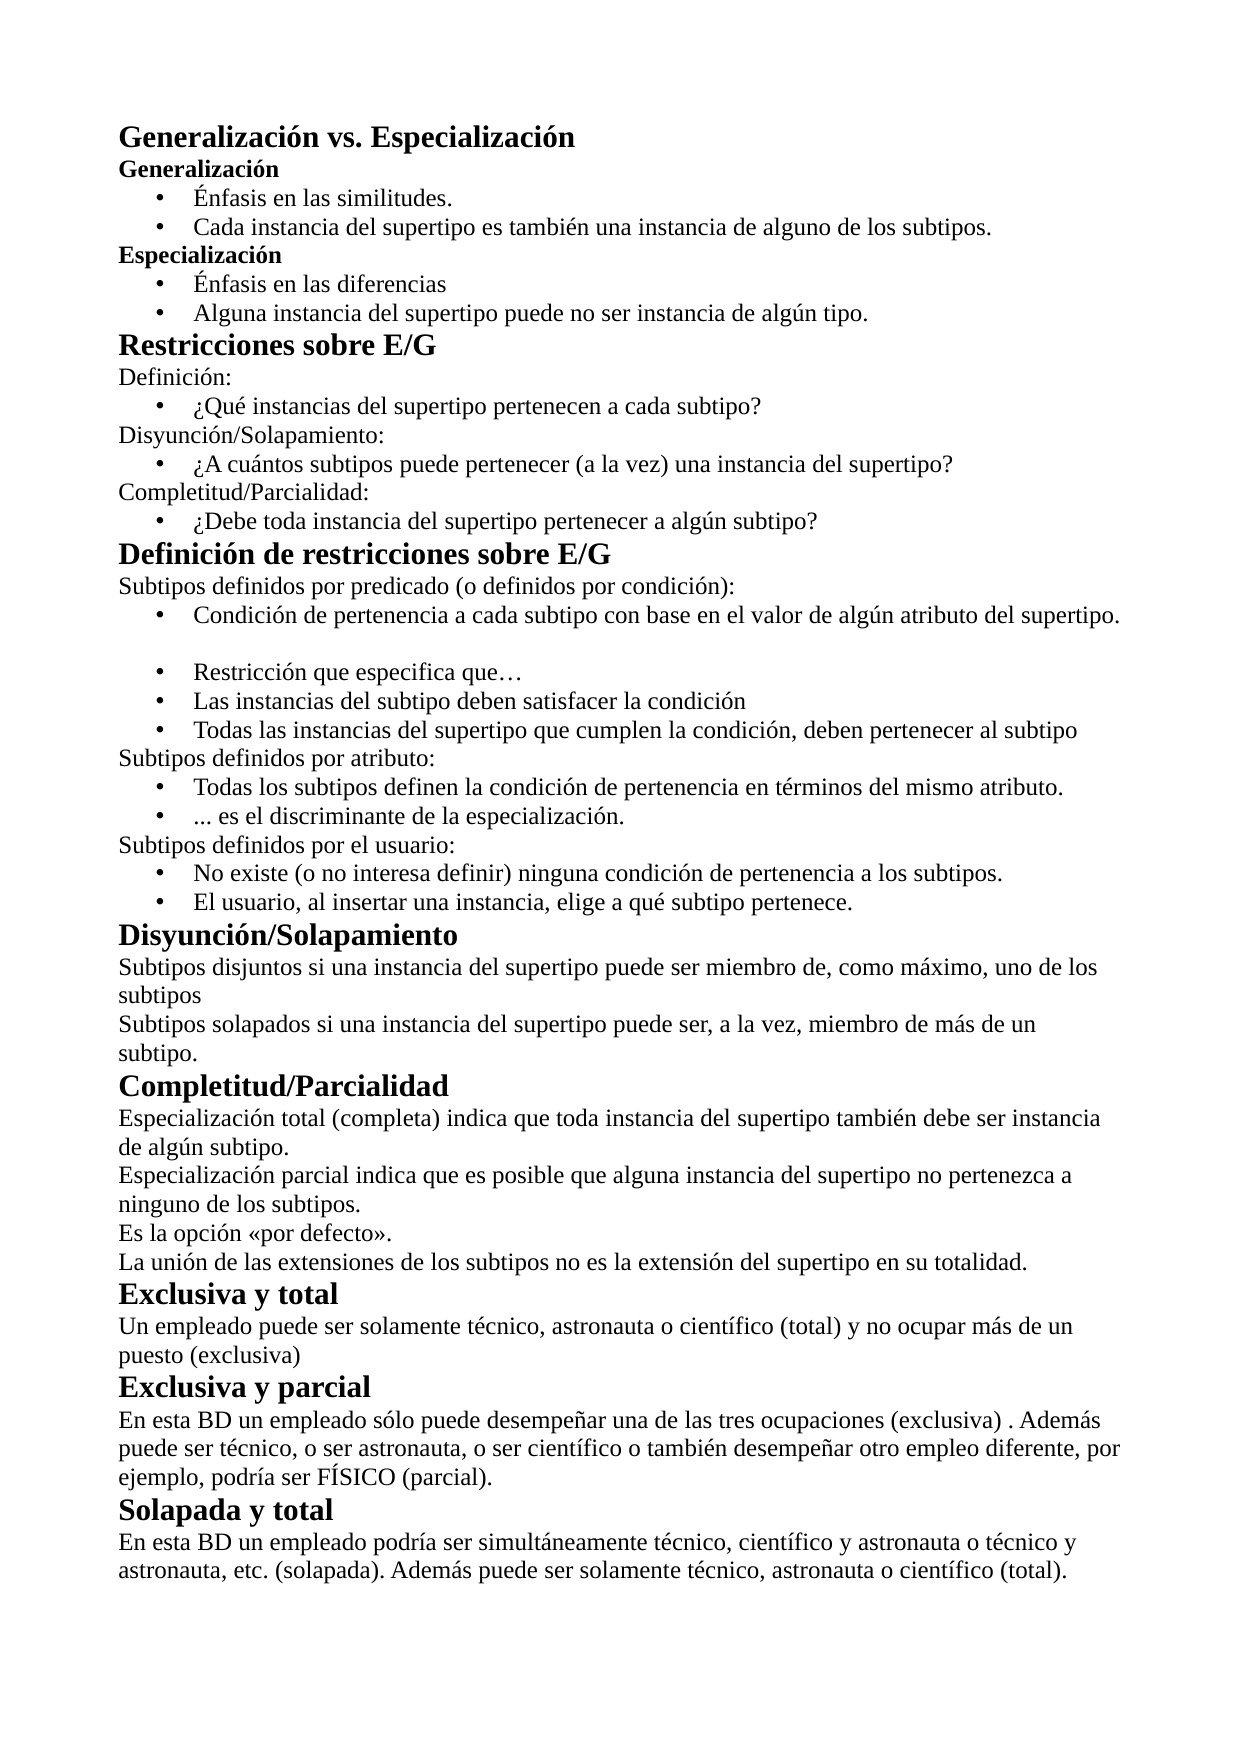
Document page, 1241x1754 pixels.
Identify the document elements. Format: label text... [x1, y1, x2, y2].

list ¿A cuántos subtipos puede pertenecer (a la vez) una instancia del supertipo? [156, 449, 1122, 477]
text Exclusiva y parcial [118, 1369, 1122, 1405]
list Énfasis en las similitudes. [156, 183, 1122, 212]
text En esta BD un empleado sólo puede desempeñar una de las tres ocupaciones (exclusiva) . Además puede ser técnico, o ser astronauta, o ser científico o también desempeñar otro empleo diferente, por ejemplo, podría ser FÍSICO (parcial). [118, 1405, 1122, 1491]
text Completitud/Parcialidad [118, 1067, 1122, 1103]
list No existe (o no interesa definir) ninguna condición de pertenencia a los subtipos. [156, 858, 1122, 887]
text Subtipos disjuntos si una instancia del supertipo puede ser miembro de, como máximo, uno de los subtipos [118, 952, 1122, 1009]
text Subtipos definidos por predicado (o definidos por condición): [118, 571, 1122, 600]
list Énfasis en las diferencias [156, 269, 1122, 298]
text Disyunción/Solapamiento: [118, 420, 1122, 449]
list ¿Qué instancias del supertipo pertenecen a cada subtipo? [156, 391, 1122, 420]
text Subtipos definidos por el usuario: [118, 830, 1122, 858]
list ... es el discriminante de la especialización. [156, 801, 1122, 830]
list Todas las instancias del supertipo que cumplen la condición, deben pertenecer al subtipo [156, 715, 1122, 743]
list ¿Debe toda instancia del supertipo pertenecer a algún subtipo? [156, 506, 1122, 535]
text Especialización total (completa) indica que toda instancia del supertipo también debe ser instancia de algún subtipo. [118, 1103, 1122, 1160]
text Completitud/Parcialidad: [118, 477, 1122, 506]
list Las instancias del subtipo deben satisfacer la condición [156, 686, 1122, 715]
text Generalización [118, 154, 1122, 183]
text Especialización parcial indica que es posible que alguna instancia del supertipo no pertenezca a ninguno de los subtipos. [118, 1160, 1122, 1218]
text Restricciones sobre E/G [118, 327, 1122, 362]
text Subtipos solapados si una instancia del supertipo puede ser, a la vez, miembro de más de un subtipo. [118, 1009, 1122, 1067]
text Disyunción/Solapamiento [118, 916, 1122, 952]
list Alguna instancia del supertipo puede no ser instancia de algún tipo. [156, 298, 1122, 327]
list El usuario, al insertar una instancia, elige a qué subtipo pertenece. [156, 887, 1122, 916]
text Generalización vs. Especialización [118, 118, 1122, 154]
text Un empleado puede ser solamente técnico, astronauta o científico (total) y no ocupar más de un puesto (exclusiva) [118, 1311, 1122, 1369]
text Definición de restricciones sobre E/G [118, 535, 1122, 571]
text Exclusiva y total [118, 1275, 1122, 1311]
list Restricción que especifica que… [156, 657, 1122, 686]
text Especialización [118, 240, 1122, 269]
text Definición: [118, 362, 1122, 391]
text Solapada y total [118, 1491, 1122, 1527]
text Es la opción «por defecto». [118, 1218, 1122, 1247]
text En esta BD un empleado podría ser simultáneamente técnico, científico y astronauta o técnico y astronauta, etc. (solapada). Además puede ser solamente técnico, astronauta o científico (total). [118, 1527, 1122, 1584]
text La unión de las extensiones de los subtipos no es la extensión del supertipo en su totalidad. [118, 1247, 1122, 1275]
text Subtipos definidos por atributo: [118, 743, 1122, 772]
list Condición de pertenencia a cada subtipo con base en el valor de algún atributo del supertipo. [156, 600, 1122, 628]
list Cada instancia del supertipo es también una instancia de alguno de los subtipos. [156, 212, 1122, 240]
list Todas los subtipos definen la condición de pertenencia en términos del mismo atributo. [156, 772, 1122, 801]
